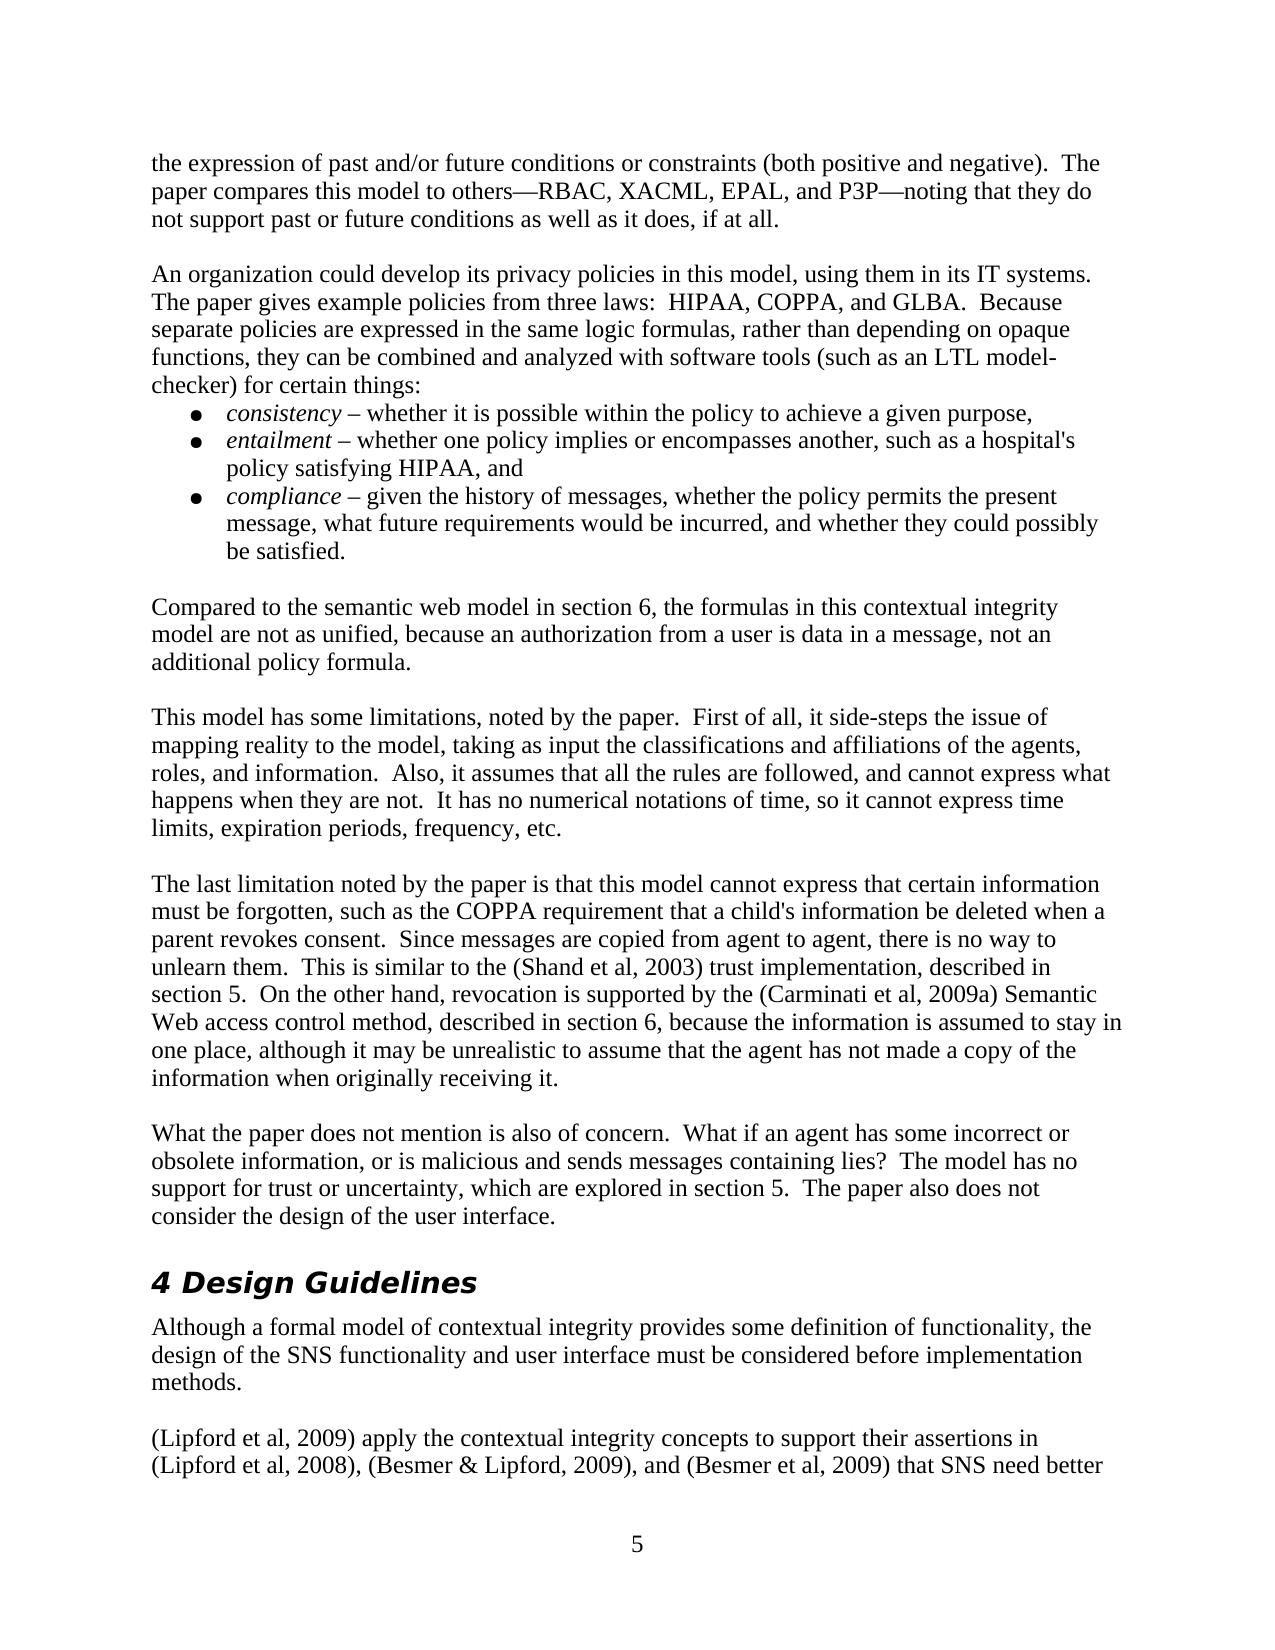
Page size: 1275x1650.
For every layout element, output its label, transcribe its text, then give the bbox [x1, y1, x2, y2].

text The last limitation noted by the paper is that this model cannot express that certain information must be forgotten, such as the COPPA requirement that a child's information be deleted when a parent revokes consent. Since messages are copied from agent to agent, there is no way to unlearn them. This is similar to the (Shand et al, 2003) trust implementation, described in section 5. On the other hand, revocation is supported by the (Carminati et al, 2009a) Semantic Web access control method, described in section 6, because the information is assumed to stay in one place, although it may be unrealistic to assume that the agent has not made a copy of the information when originally receiving it. [151, 870, 1123, 1091]
list consistency – whether it is possible within the policy to achieve a given purpose, [189, 399, 1123, 426]
subtitle 4 Design Guidelines [151, 1267, 1123, 1301]
text This model has some limitations, noted by the paper. First of all, it side-steps the issue of mapping reality to the model, taking as input the classifications and affiliations of the agents, roles, and information. Also, it assumes that all the rules are followed, and cannot express what happens when they are not. It has no numerical notations of time, so it cannot express time limits, expiration periods, frequency, etc. [151, 703, 1123, 842]
text the expression of past and/or future conditions or constraints (both positive and negative). The paper compares this model to others—RBAC, XACML, EPAL, and P3P—noting that they do not support past or future conditions as well as it does, if at all. [151, 149, 1123, 232]
list compliance – given the history of messages, whether the policy permits the present message, what future requirements would be incurred, and whether they could possibly be satisfied. [189, 482, 1123, 565]
text Compared to the semantic web model in section 6, the formulas in this contextual integrity model are not as unified, because an authorization from a user is data in a message, not an additional policy formula. [151, 593, 1123, 676]
list entailment – whether one policy implies or encompasses another, such as a hospital's policy satisfying HIPAA, and [189, 426, 1123, 482]
text What the paper does not mention is also of concern. What if an agent has some incorrect or obsolete information, or is malicious and sends messages containing lies? The model has no support for trust or uncertainty, which are explored in section 5. The paper also does not consider the design of the user interface. [151, 1119, 1123, 1230]
text An organization could develop its privacy policies in this model, using them in its IT systems. The paper gives example policies from three laws: HIPAA, COPPA, and GLBA. Because separate policies are expressed in the same logic formulas, rather than depending on opaque functions, they can be combined and analyzed with software tools (such as an LTL model-checker) for certain things: [151, 260, 1123, 399]
text (Lipford et al, 2009) apply the contextual integrity concepts to support their assertions in (Lipford et al, 2008), (Besmer & Lipford, 2009), and (Besmer et al, 2009) that SNS need better [151, 1424, 1123, 1479]
text Although a formal model of contextual integrity provides some definition of functionality, the design of the SNS functionality and user interface must be considered before implementation methods. [151, 1313, 1123, 1396]
